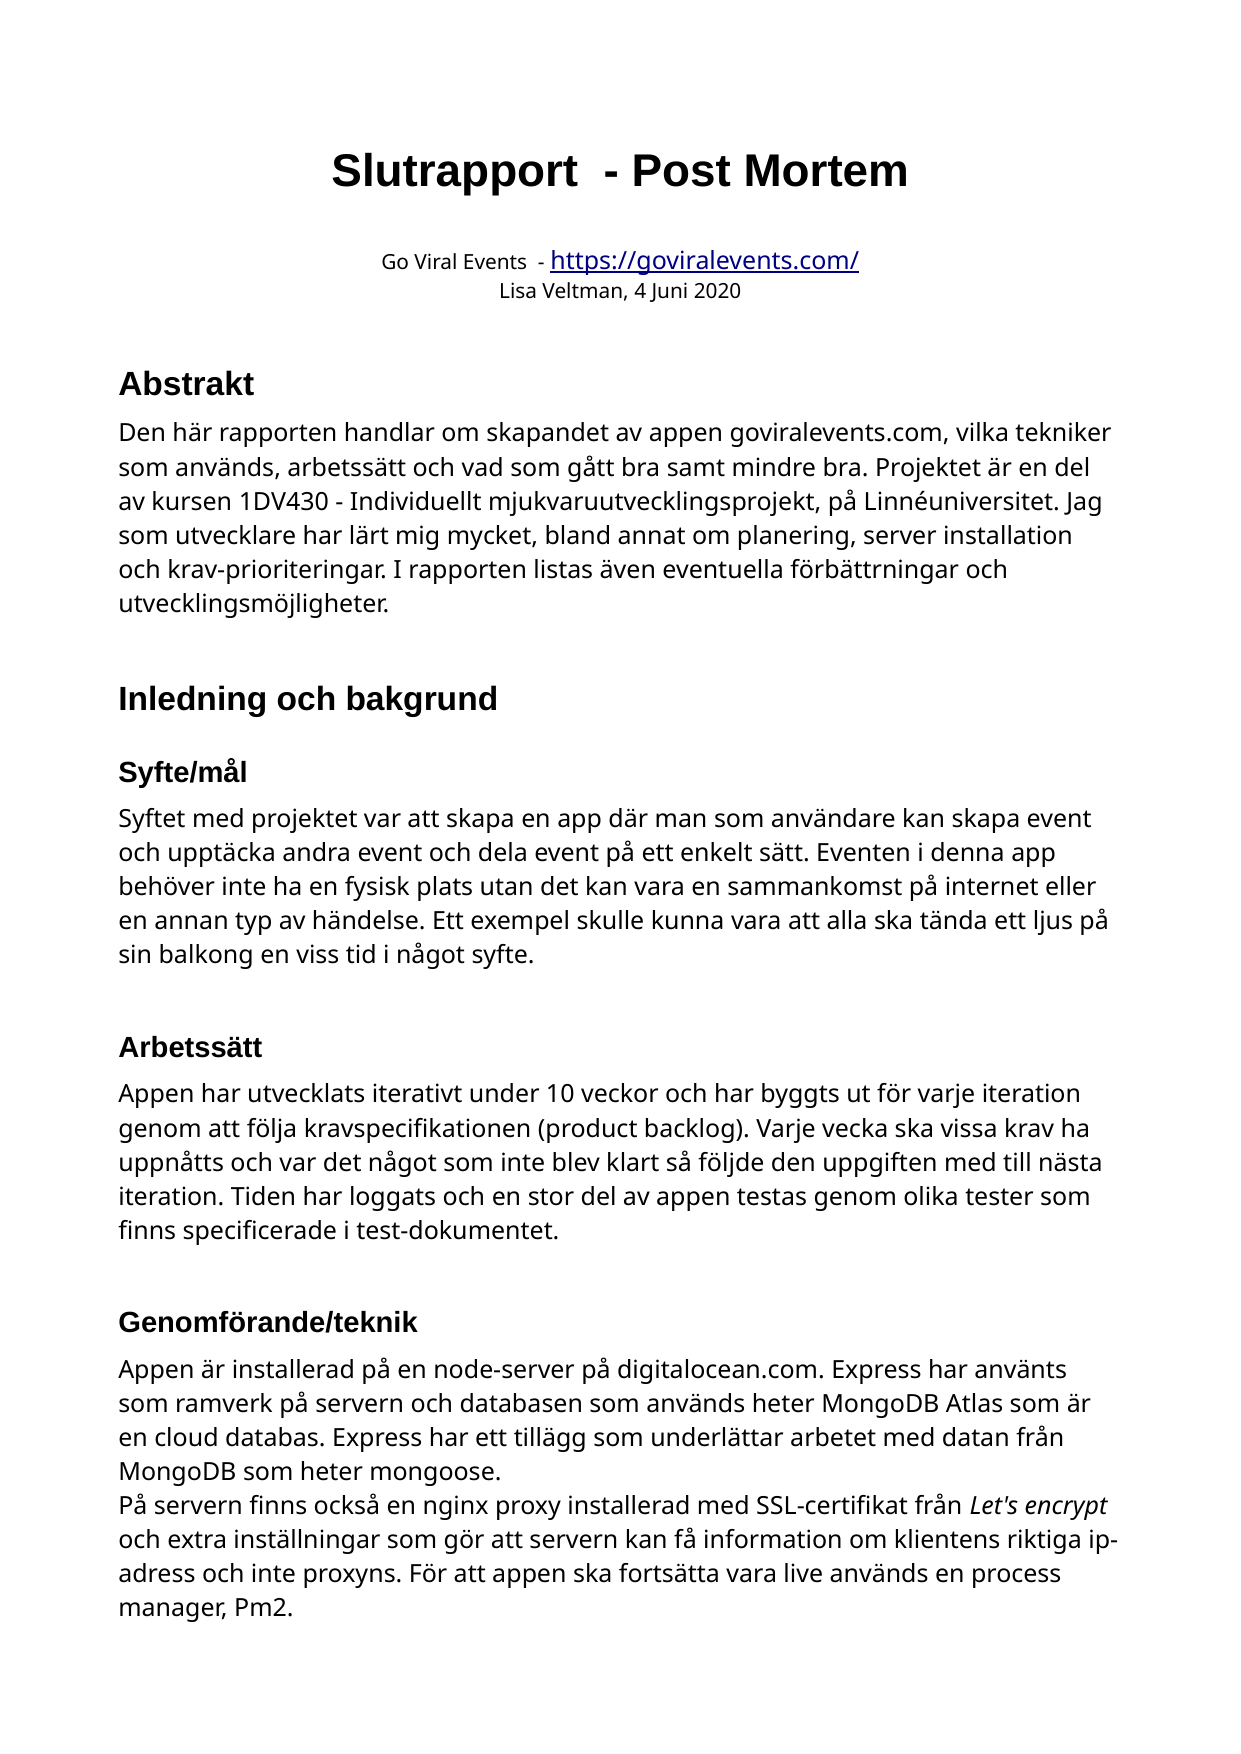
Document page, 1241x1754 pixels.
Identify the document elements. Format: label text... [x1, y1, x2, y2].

subtitle Slutrapport - Post Mortem [118, 143, 1122, 196]
text På servern finns också en nginx proxy installerad med SSL-certifikat från Let's encrypt och extra inställningar som gör att servern kan få information om klientens riktiga ip-adress och inte proxyns. För att appen ska fortsätta vara live används en process manager, Pm2. [118, 1488, 1122, 1624]
subtitle Genomförande/teknik [118, 1306, 1122, 1339]
subtitle Arbetssätt [118, 1030, 1122, 1064]
subtitle Inledning och bakgrund [118, 678, 1122, 717]
text Appen har utvecklats iterativt under 10 veckor och har byggts ut för varje iteration genom att följa kravspecifikationen (product backlog). Varje vecka ska vissa krav ha uppnåtts och var det något som inte blev klart så följde den uppgiften med till nästa iteration. Tiden har loggats och en stor del av appen testas genom olika tester som finns specificerade i test-dokumentet. [118, 1076, 1122, 1246]
text Lisa Veltman, 4 Juni 2020 [118, 276, 1122, 305]
subtitle Abstrakt [118, 364, 1122, 403]
text Den här rapporten handlar om skapandet av appen goviralevents.com, vilka tekniker som används, arbetssätt och vad som gått bra samt mindre bra. Projektet är en del av kursen 1DV430 - Individuellt mjukvaruutvecklingsprojekt, på Linnéuniversitet. Jag som utvecklare har lärt mig mycket, bland annat om planering, server installation och krav-prioriteringar. I rapporten listas även eventuella förbättrningar och utvecklingsmöjligheter. [118, 415, 1122, 619]
text Go Viral Events - https://goviralevents.com/ [118, 242, 1122, 276]
text Appen är installerad på en node-server på digitalocean.com. Express har använts som ramverk på servern och databasen som används heter MongoDB Atlas som är en cloud databas. Express har ett tillägg som underlättar arbetet med datan från MongoDB som heter mongoose. [118, 1352, 1122, 1488]
subtitle Syfte/mål [118, 755, 1122, 788]
text Syftet med projektet var att skapa en app där man som användare kan skapa event och upptäcka andra event och dela event på ett enkelt sätt. Eventen i denna app behöver inte ha en fysisk plats utan det kan vara en sammankomst på internet eller en annan typ av händelse. Ett exempel skulle kunna vara att alla ska tända ett ljus på sin balkong en viss tid i något syfte. [118, 801, 1122, 971]
